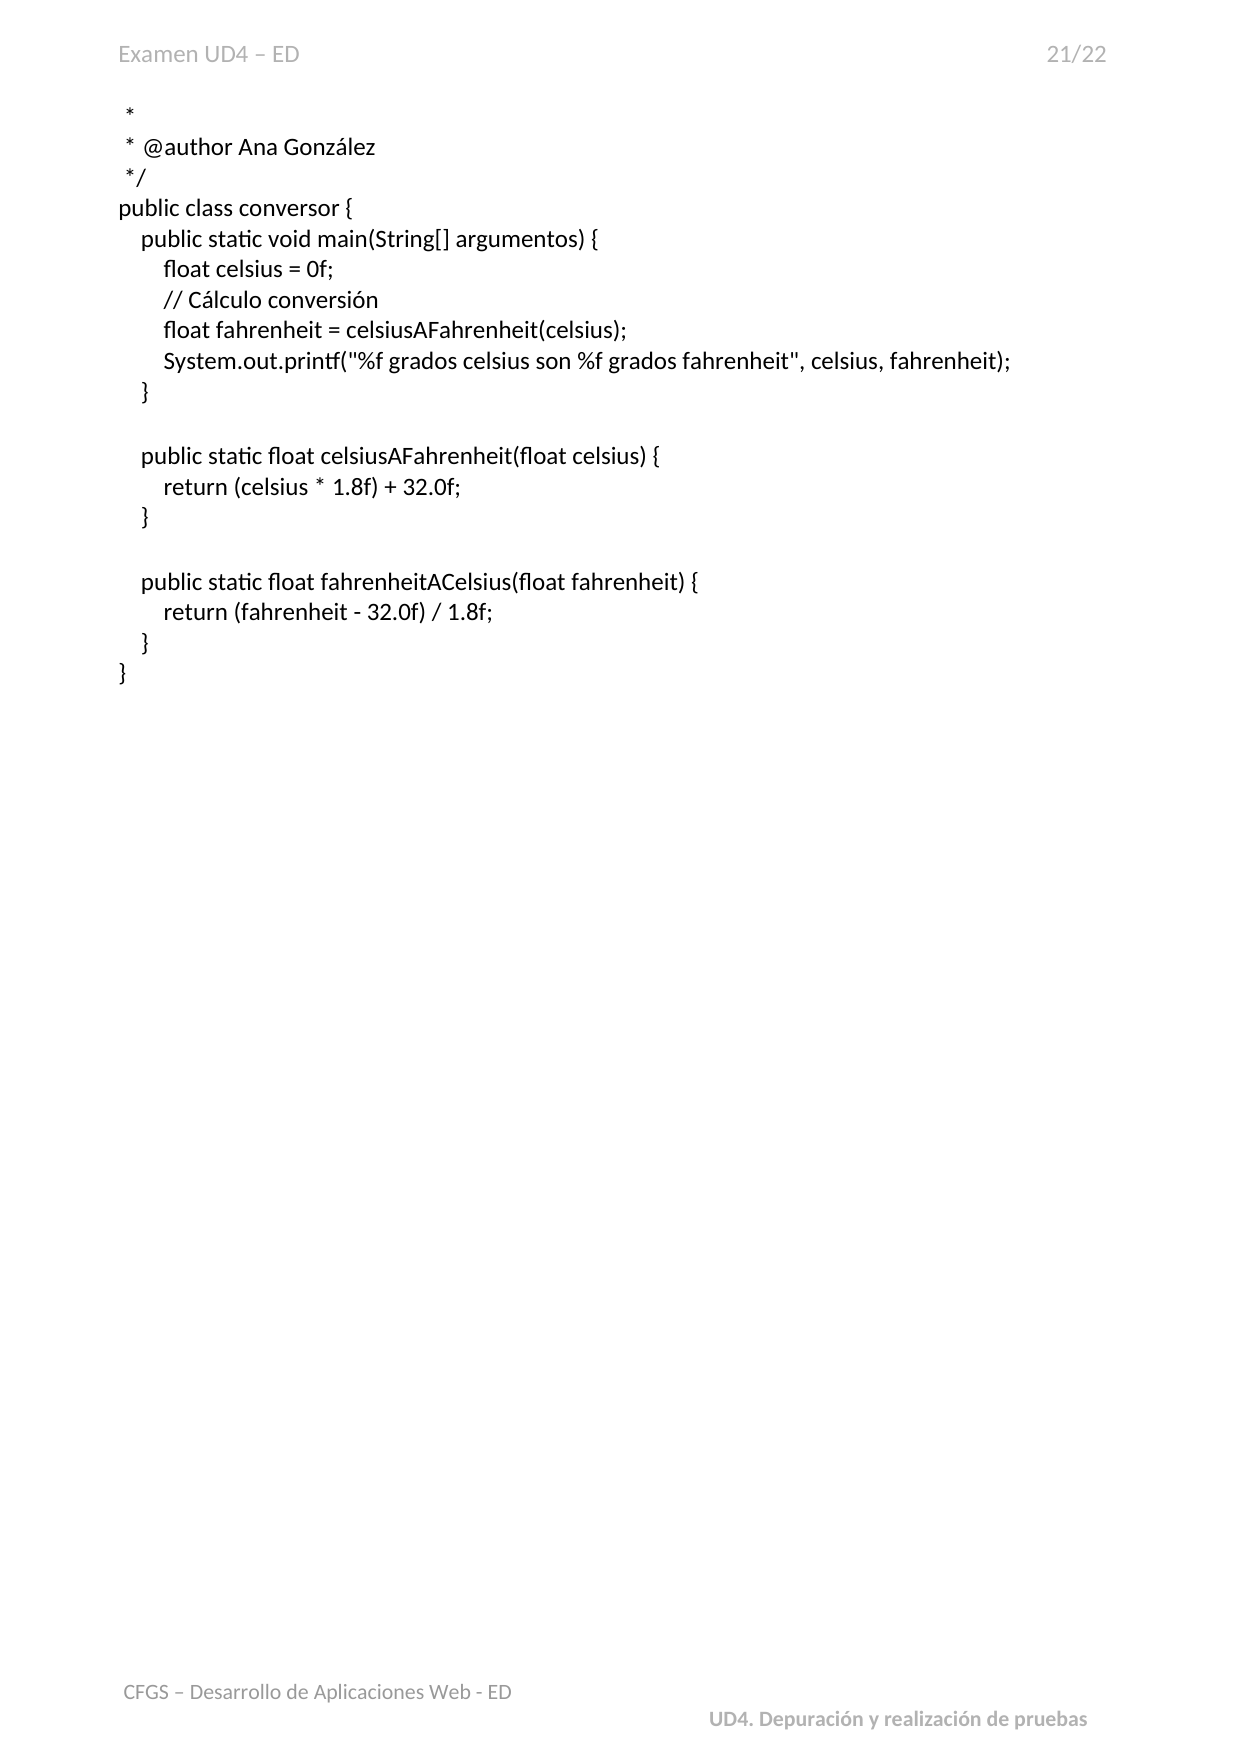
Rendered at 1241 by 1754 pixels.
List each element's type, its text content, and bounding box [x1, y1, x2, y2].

text } [118, 627, 1122, 657]
text return (celsius * 1.8f) + 32.0f; [118, 471, 1122, 501]
text */ [118, 162, 1122, 192]
text float fahrenheit = celsiusAFahrenheit(celsius); [118, 314, 1122, 345]
text float celsius = 0f; [118, 253, 1122, 284]
text } [118, 501, 1122, 532]
text public static float fahrenheitACelsius(float fahrenheit) { [118, 566, 1122, 596]
text } [118, 376, 1122, 406]
text // Cálculo conversión [118, 284, 1122, 314]
text } [118, 657, 1122, 688]
text public static float celsiusAFahrenheit(float celsius) { [118, 440, 1122, 471]
text System.out.printf("%f grados celsius son %f grados fahrenheit", celsius, fahrenheit); [118, 345, 1122, 376]
text public static void main(String[] argumentos) { [118, 223, 1122, 253]
text * @author Ana González [118, 131, 1122, 162]
text return (fahrenheit - 32.0f) / 1.8f; [118, 596, 1122, 627]
text public class conversor { [118, 192, 1122, 223]
text * [118, 101, 1122, 131]
